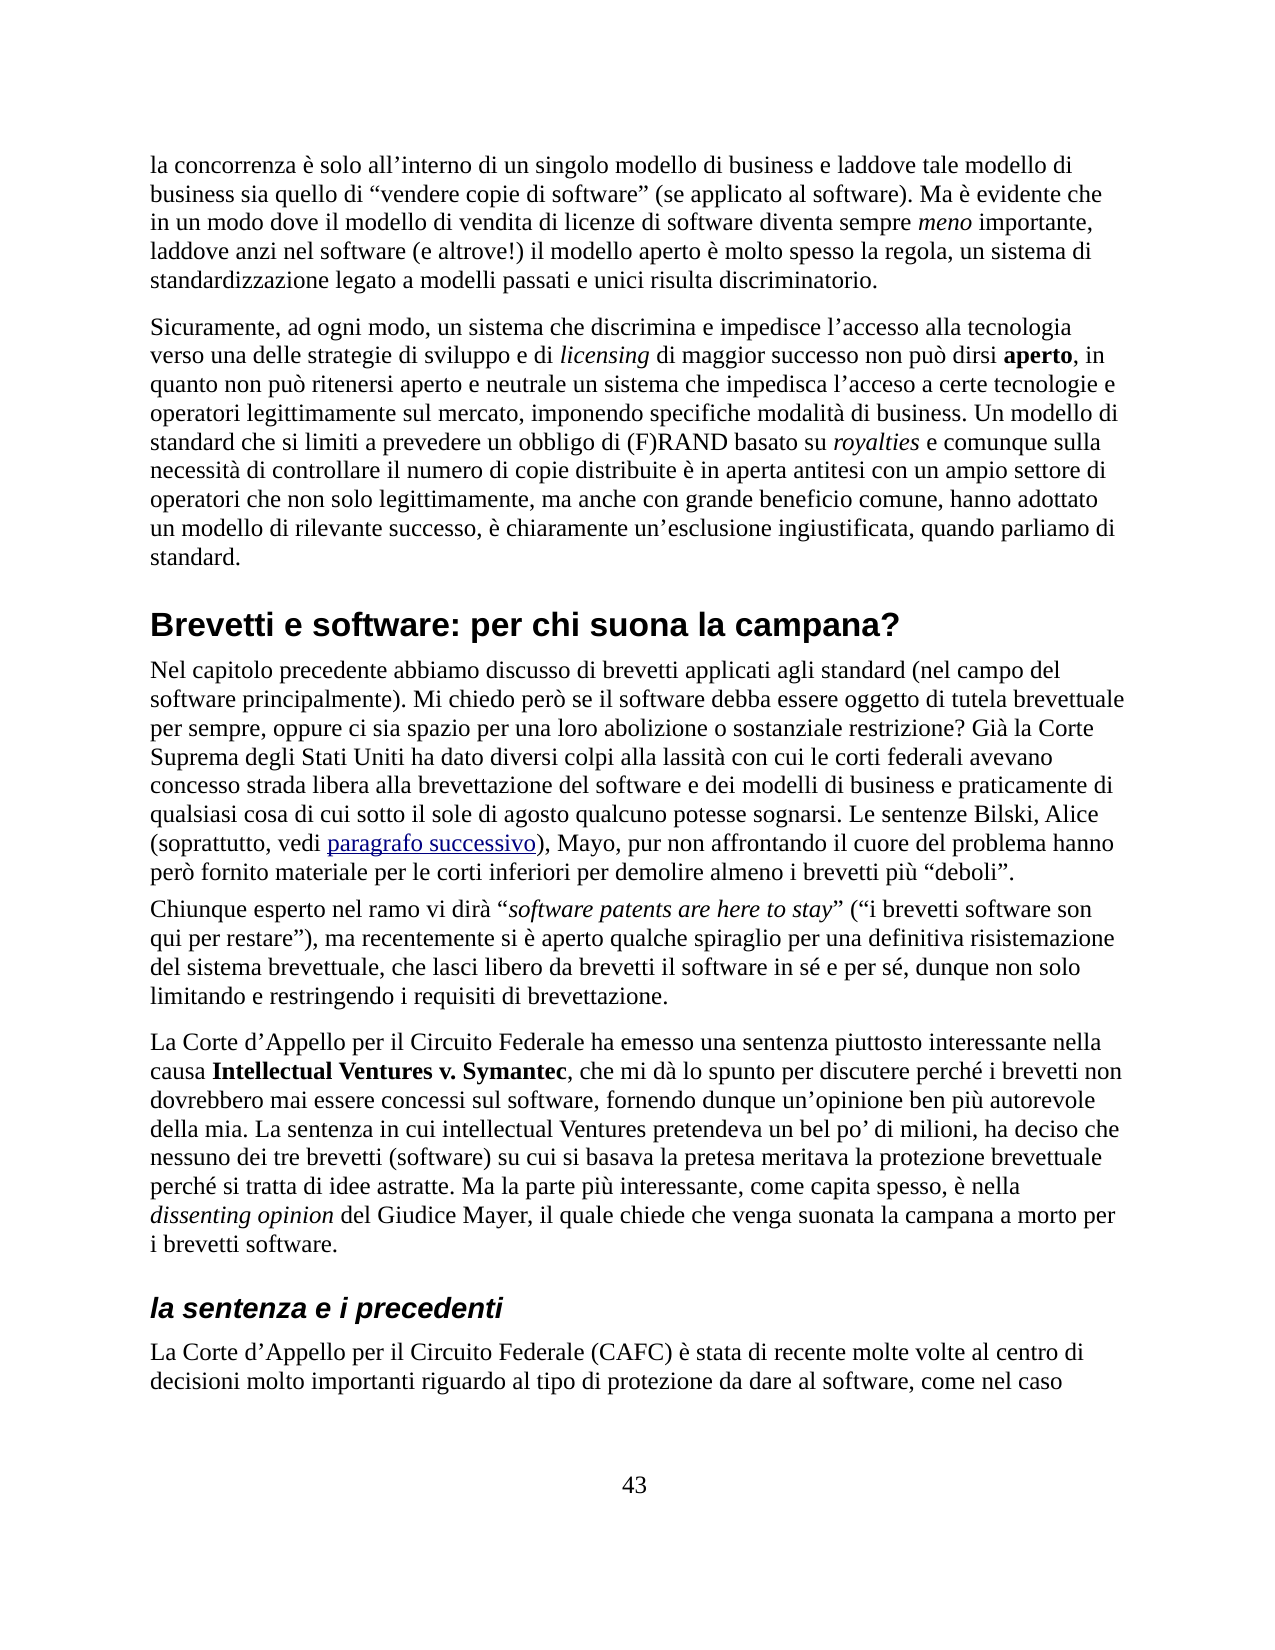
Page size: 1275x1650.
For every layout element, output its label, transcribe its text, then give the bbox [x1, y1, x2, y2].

text Chiunque esperto nel ramo vi dirà “software patents are here to stay” (“i brevetti software son qui per restare”), ma recentemente si è aperto qualche spiraglio per una definitiva risistemazione del sistema brevettuale, che lasci libero da brevetti il software in sé e per sé, dunque non solo limitando e restringendo i requisiti di brevettazione. [150, 894, 1125, 1009]
text Sicuramente, ad ogni modo, un sistema che discrimina e impedisce l’accesso alla tecnologia verso una delle strategie di sviluppo e di licensing di maggior successo non può dirsi aperto, in quanto non può ritenersi aperto e neutrale un sistema che impedisca l’acceso a certe tecnologie e operatori legittimamente sul mercato, imponendo specifiche modalità di business. Un modello di standard che si limiti a prevedere un obbligo di (F)RAND basato su royalties e comunque sulla necessità di controllare il numero di copie distribuite è in aperta antitesi con un ampio settore di operatori che non solo legittimamente, ma anche con grande beneficio comune, hanno adottato un modello di rilevante successo, è chiaramente un’esclusione ingiustificata, quando parliamo di standard. [150, 312, 1125, 570]
text la concorrenza è solo all’interno di un singolo modello di business e laddove tale modello di business sia quello di “vendere copie di software” (se applicato al software). Ma è evidente che in un modo dove il modello di vendita di licenze di software diventa sempre meno importante, laddove anzi nel software (e altrove!) il modello aperto è molto spesso la regola, un sistema di standardizzazione legato a modelli passati e unici risulta discriminatorio. [150, 150, 1125, 294]
text La Corte d’Appello per il Circuito Federale ha emesso una sentenza piuttosto interessante nella causa Intellectual Ventures v. Symantec, che mi dà lo spunto per discutere perché i brevetti non dovrebbero mai essere concessi sul software, fornendo dunque un’opinione ben più autorevole della mia. La sentenza in cui intellectual Ventures pretendeva un bel po’ di milioni, ha deciso che nessuno dei tre brevetti (software) su cui si basava la pretesa meritava la protezione brevettuale perché si tratta di idee astratte. Ma la parte più interessante, come capita spesso, è nella dissenting opinion del Giudice Mayer, il quale chiede che venga suonata la campana a morto per i brevetti software. [150, 1027, 1125, 1257]
subtitle Brevetti e software: per chi suona la campana? [150, 604, 1125, 643]
text Nel capitolo precedente abbiamo discusso di brevetti applicati agli standard (nel campo del software principalmente). Mi chiedo però se il software debba essere oggetto di tutela brevettuale per sempre, oppure ci sia spazio per una loro abolizione o sostanziale restrizione? Già la Corte Suprema degli Stati Uniti ha dato diversi colpi alla lassità con cui le corti federali avevano concesso strada libera alla brevettazione del software e dei modelli di business e praticamente di qualsiasi cosa di cui sotto il sole di agosto qualcuno potesse sognarsi. Le sentenze Bilski, Alice (soprattutto, vedi paragrafo successivo), Mayo, pur non affrontando il cuore del problema hanno però fornito materiale per le corti inferiori per demolire almeno i brevetti più “deboli”. [150, 656, 1125, 886]
text La Corte d’Appello per il Circuito Federale (CAFC) è stata di recente molte volte al centro di decisioni molto importanti riguardo al tipo di protezione da dare al software, come nel caso [150, 1337, 1125, 1395]
subtitle la sentenza e i precedenti [150, 1291, 1125, 1325]
